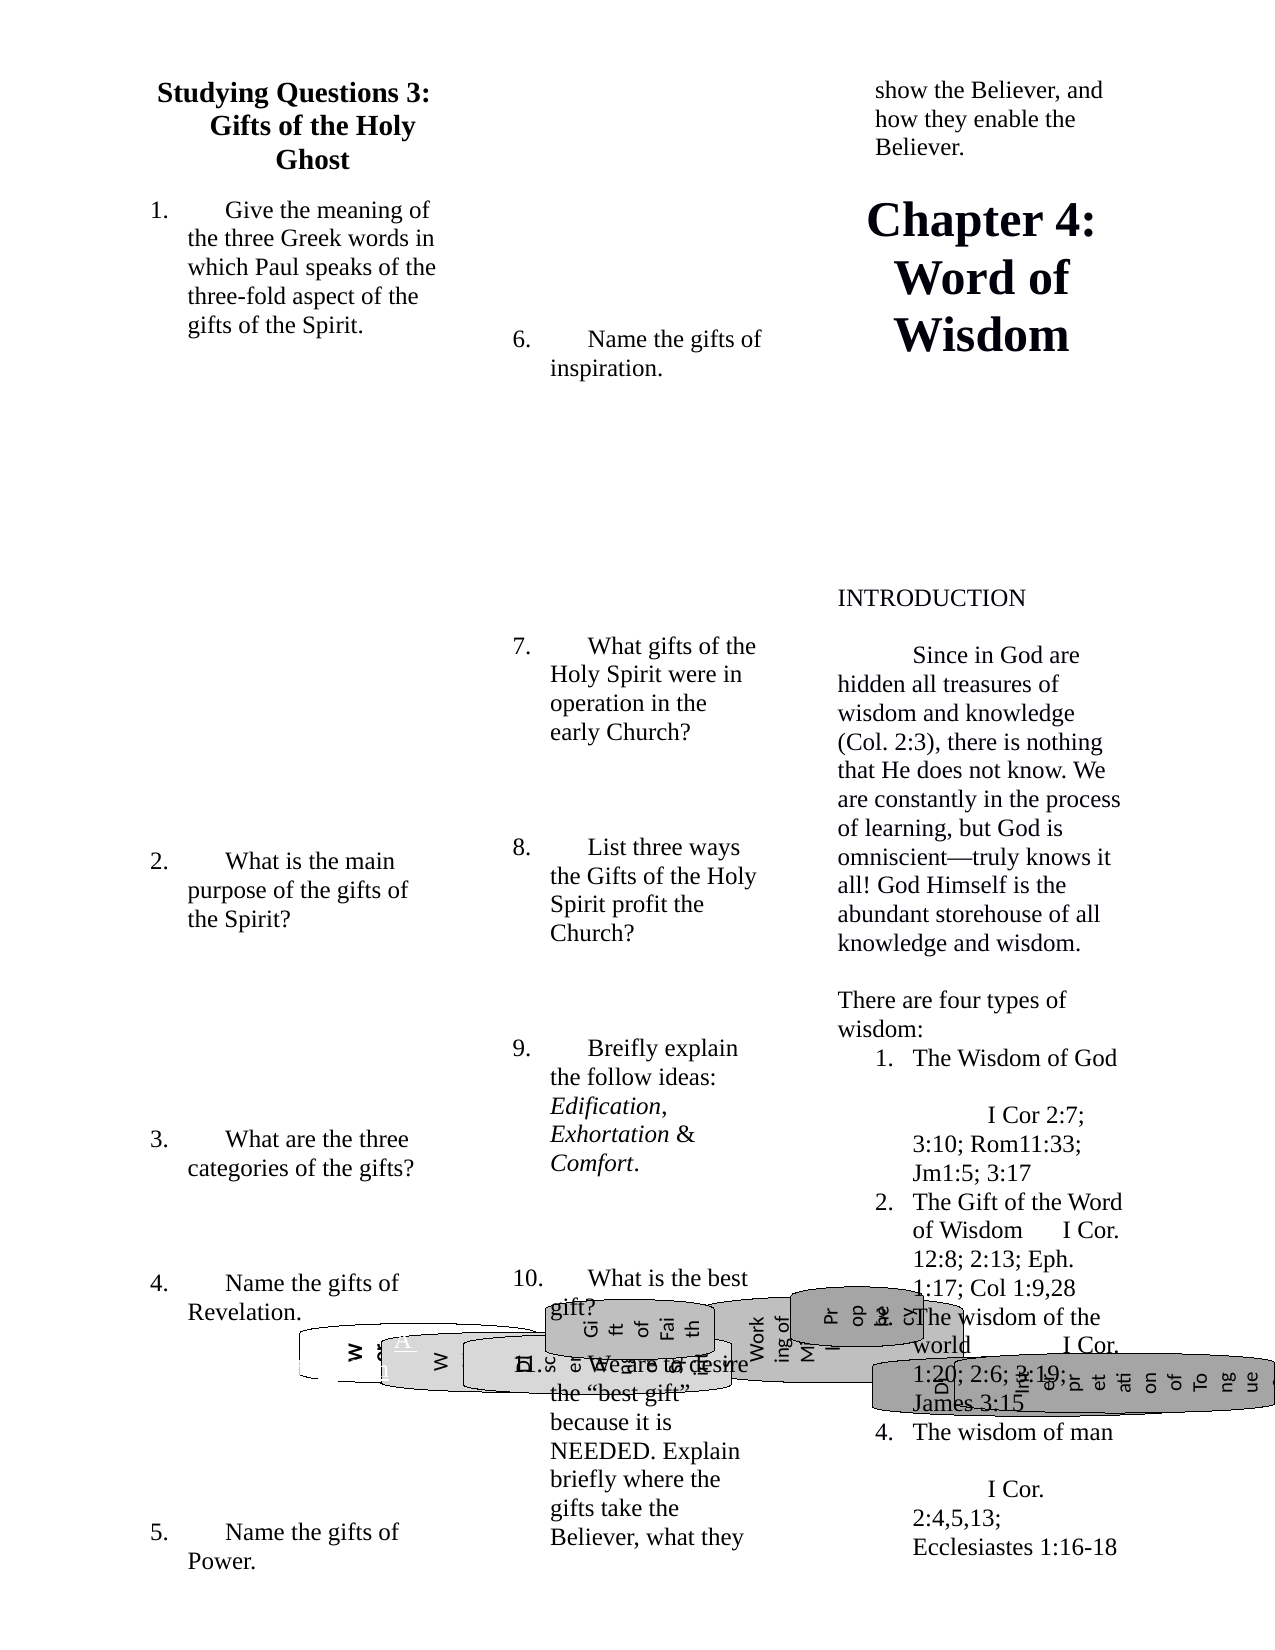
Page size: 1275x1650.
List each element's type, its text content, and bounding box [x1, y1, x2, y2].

text …to profit withal… I Corinthians 12:7 [187, 1048, 437, 1105]
text Revelation, Power, Inspiration. [187, 1182, 437, 1239]
text Since in God are hidden all treasures of wisdom and knowledge (Col. 2:3), there is nothing that He does not know. We are constantly in the process of learning, but God is omniscient—truly knows it all! God Himself is the abundant storehouse of all knowledge and wisdom. [837, 640, 1125, 957]
list The discerning of spirits [187, 1441, 437, 1498]
list A word of wisdom [187, 1326, 437, 1383]
list Interpretation of tongues [550, 525, 762, 612]
list vs. 4 “Charismate” or a variety of gifts bestowed by the one Spirit. “Pneuma” [187, 367, 437, 511]
list The Gift of the Word of Wisdom I Cor. 12:8; 2:13; Eph. 1:17; Col 1:9,28 [875, 1187, 1125, 1302]
list List three ways the Gifts of the Holy Spirit profit the Church? [512, 832, 762, 947]
list What gifts of the Holy Spirit were in operation in the early Church? [512, 631, 762, 746]
list Name the gifts of Revelation. [150, 1268, 437, 1326]
list A word of knowledge [187, 1383, 437, 1441]
list Name the gifts of Power. [150, 1517, 437, 1575]
list We are to desire the “best gift” because it is NEEDED. Explain briefly where the gifts take the Believer, what they show the Believer, and how they enable the Believer. t present time to make it the best gift. [512, 1349, 762, 1551]
text There are four types of wisdom: [837, 985, 1125, 1043]
list What is the best gift? [512, 1263, 762, 1321]
list Name the gifts of inspiration. [512, 324, 762, 382]
list The wisdom of man I Cor. 2:4,5,13; Ecclesiastes 1:16-18 [875, 1417, 1125, 1560]
list What are the three categories of the gifts? [150, 1124, 437, 1182]
list The Wisdom of God I Cor 2:7; 3:10; Rom11:33; Jm1:5; 3:17 [875, 1043, 1125, 1187]
text INTRODUCTION [837, 583, 1125, 612]
subtitle Chapter 4: Word of Wisdom [837, 190, 1125, 362]
list vs. 6 “Energema” varieties of the power of the one God who works all in all. “Theos” [187, 655, 437, 827]
list The working of miracles [550, 132, 762, 219]
list Diverse kinds of tongues [550, 439, 762, 525]
subtitle Studying Questions 3: Gifts of the Holy Ghost [150, 75, 437, 176]
list Give the meaning of the three Greek words in which Paul speaks of the three-fold aspect of the gifts of the Spirit. [150, 195, 437, 338]
text The main purpose of the gifts of the Spirit is for the building up of the Church. [187, 933, 437, 1048]
list Prophecy [550, 382, 762, 439]
list The wisdom of the world I Cor. 1:20; 2:6; 3:19; James 3:15 [875, 1302, 1125, 1417]
text I Corinthians 12: [187, 338, 437, 367]
list We are to desire the “best gift” because it is NEEDED. Explain briefly where the gifts take the Believer, what they show the Believer, and how they enable the Believer. t present time to make it the best gift. [837, 75, 1125, 190]
list vs. 5 “Diakonia” varieties of service rendered in the cause of the one Lord. “Kurios” [187, 511, 437, 655]
list The gifts of healing [550, 219, 762, 305]
list Faith [550, 75, 762, 132]
list What is the main purpose of the gifts of the Spirit? [150, 846, 437, 933]
list Breifly explain the follow ideas: Edification, Exhortation & Comfort. [512, 1033, 762, 1177]
